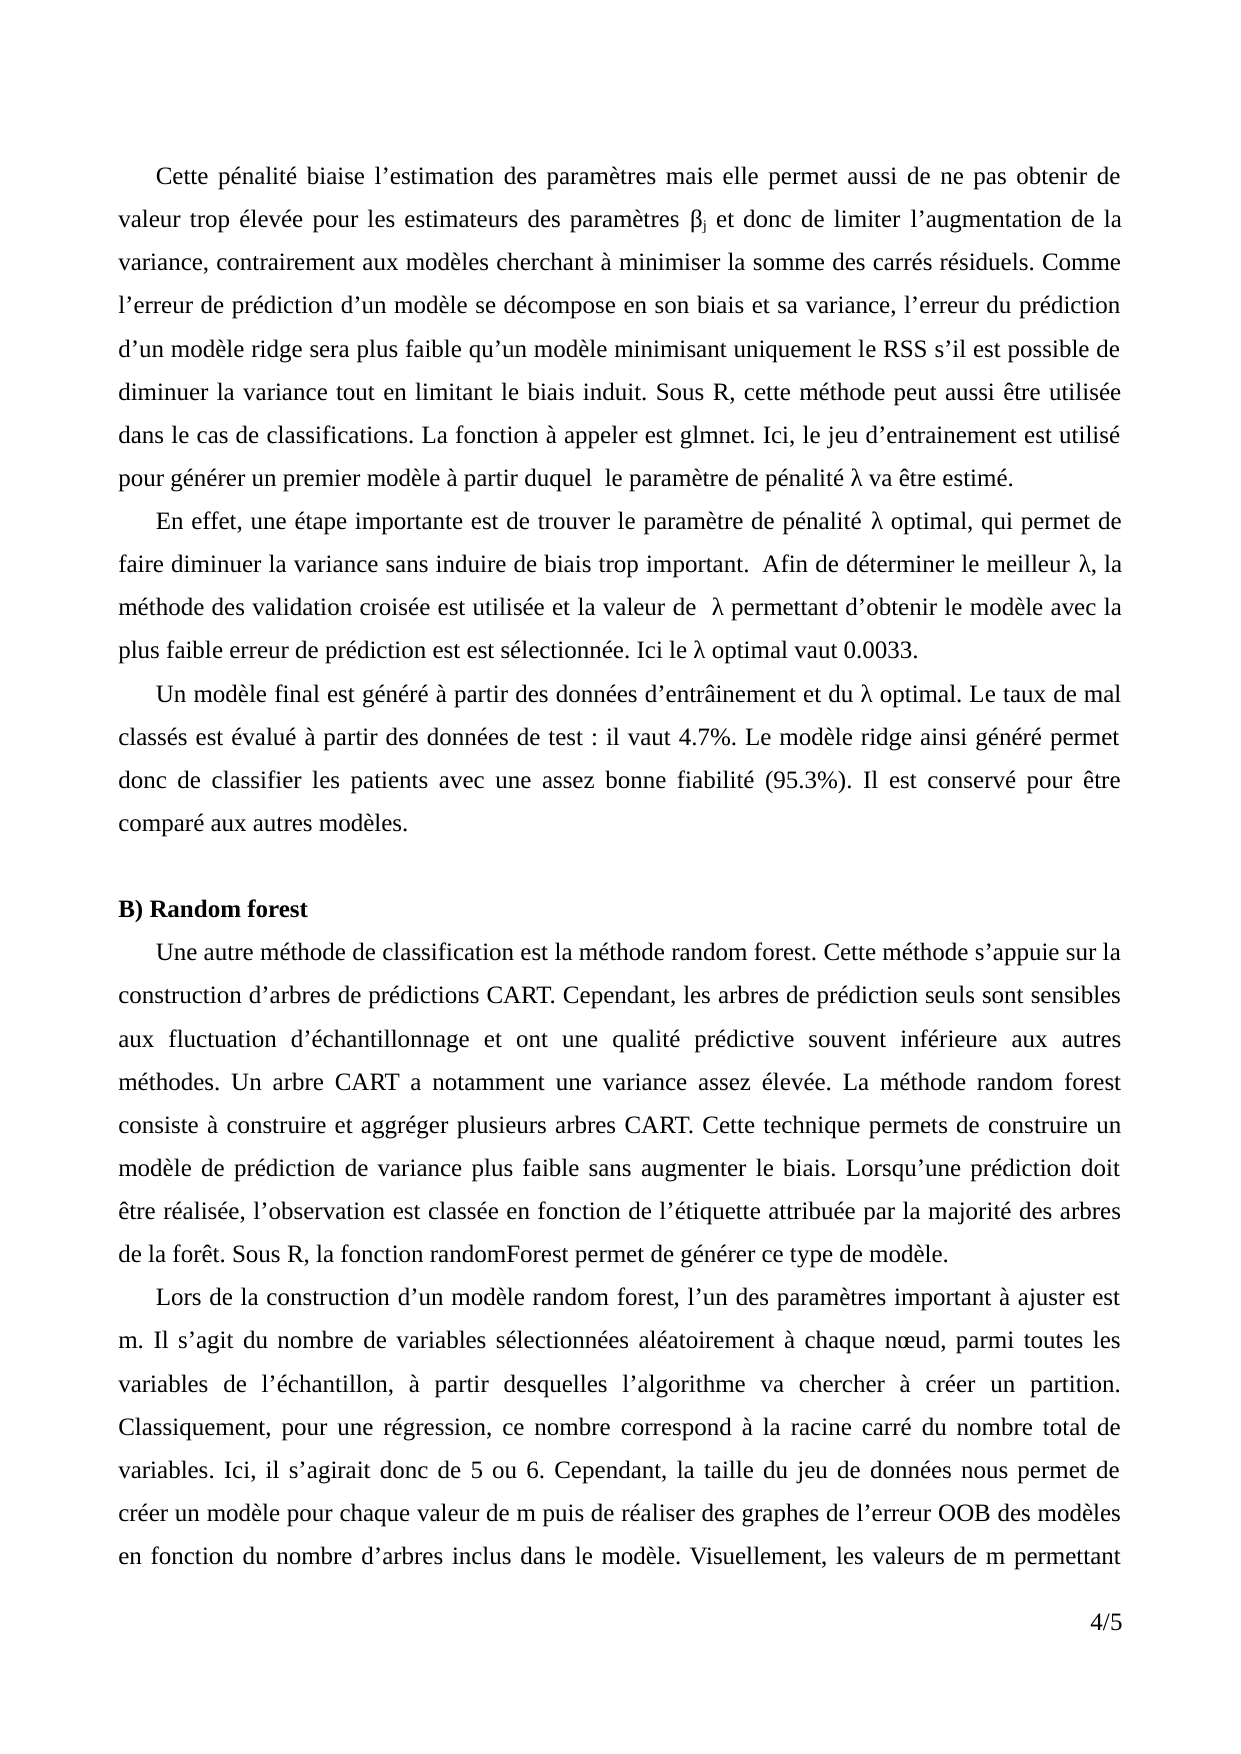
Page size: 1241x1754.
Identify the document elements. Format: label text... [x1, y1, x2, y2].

text Un modèle final est généré à partir des données d’entrâinement et du λ optimal. Le taux de mal classés est évalué à partir des données de test : il vaut 4.7%. Le modèle ridge ainsi généré permet donc de classifier les patients avec une assez bonne fiabilité (95.3%). Il est conservé pour être comparé aux autres modèles. [118, 679, 1122, 837]
text Cette pénalité biaise l’estimation des paramètres mais elle permet aussi de ne pas obtenir de valeur trop élevée pour les estimateurs des paramètres βj et donc de limiter l’augmentation de la variance, contrairement aux modèles cherchant à minimiser la somme des carrés résiduels. Comme l’erreur de prédiction d’un modèle se décompose en son biais et sa variance, l’erreur du prédiction d’un modèle ridge sera plus faible qu’un modèle minimisant uniquement le RSS s’il est possible de diminuer la variance tout en limitant le biais induit. Sous R, cette méthode peut aussi être utilisée dans le cas de classifications. La fonction à appeler est glmnet. Ici, le jeu d’entrainement est utilisé pour générer un premier modèle à partir duquel le paramètre de pénalité λ va être estimé. [118, 161, 1122, 492]
text B) Random forest [118, 894, 1122, 923]
text En effet, une étape importante est de trouver le paramètre de pénalité λ optimal, qui permet de faire diminuer la variance sans induire de biais trop important. Afin de déterminer le meilleur λ, la méthode des validation croisée est utilisée et la valeur de λ permettant d’obtenir le modèle avec la plus faible erreur de prédiction est est sélectionnée. Ici le λ optimal vaut 0.0033. [118, 506, 1122, 664]
text Une autre méthode de classification est la méthode random forest. Cette méthode s’appuie sur la construction d’arbres de prédictions CART. Cependant, les arbres de prédiction seuls sont sensibles aux fluctuation d’échantillonnage et ont une qualité prédictive souvent inférieure aux autres méthodes. Un arbre CART a notamment une variance assez élevée. La méthode random forest consiste à construire et aggréger plusieurs arbres CART. Cette technique permets de construire un modèle de prédiction de variance plus faible sans augmenter le biais. Lorsqu’une prédiction doit être réalisée, l’observation est classée en fonction de l’étiquette attribuée par la majorité des arbres de la forêt. Sous R, la fonction randomForest permet de générer ce type de modèle. [118, 937, 1122, 1268]
text Lors de la construction d’un modèle random forest, l’un des paramètres important à ajuster est m. Il s’agit du nombre de variables sélectionnées aléatoirement à chaque nœud, parmi toutes les variables de l’échantillon, à partir desquelles l’algorithme va chercher à créer un partition. Classiquement, pour une régression, ce nombre correspond à la racine carré du nombre total de variables. Ici, il s’agirait donc de 5 ou 6. Cependant, la taille du jeu de données nous permet de créer un modèle pour chaque valeur de m puis de réaliser des graphes de l’erreur OOB des modèles en fonction du nombre d’arbres inclus dans le modèle. Visuellement, les valeurs de m permettant [118, 1282, 1122, 1570]
